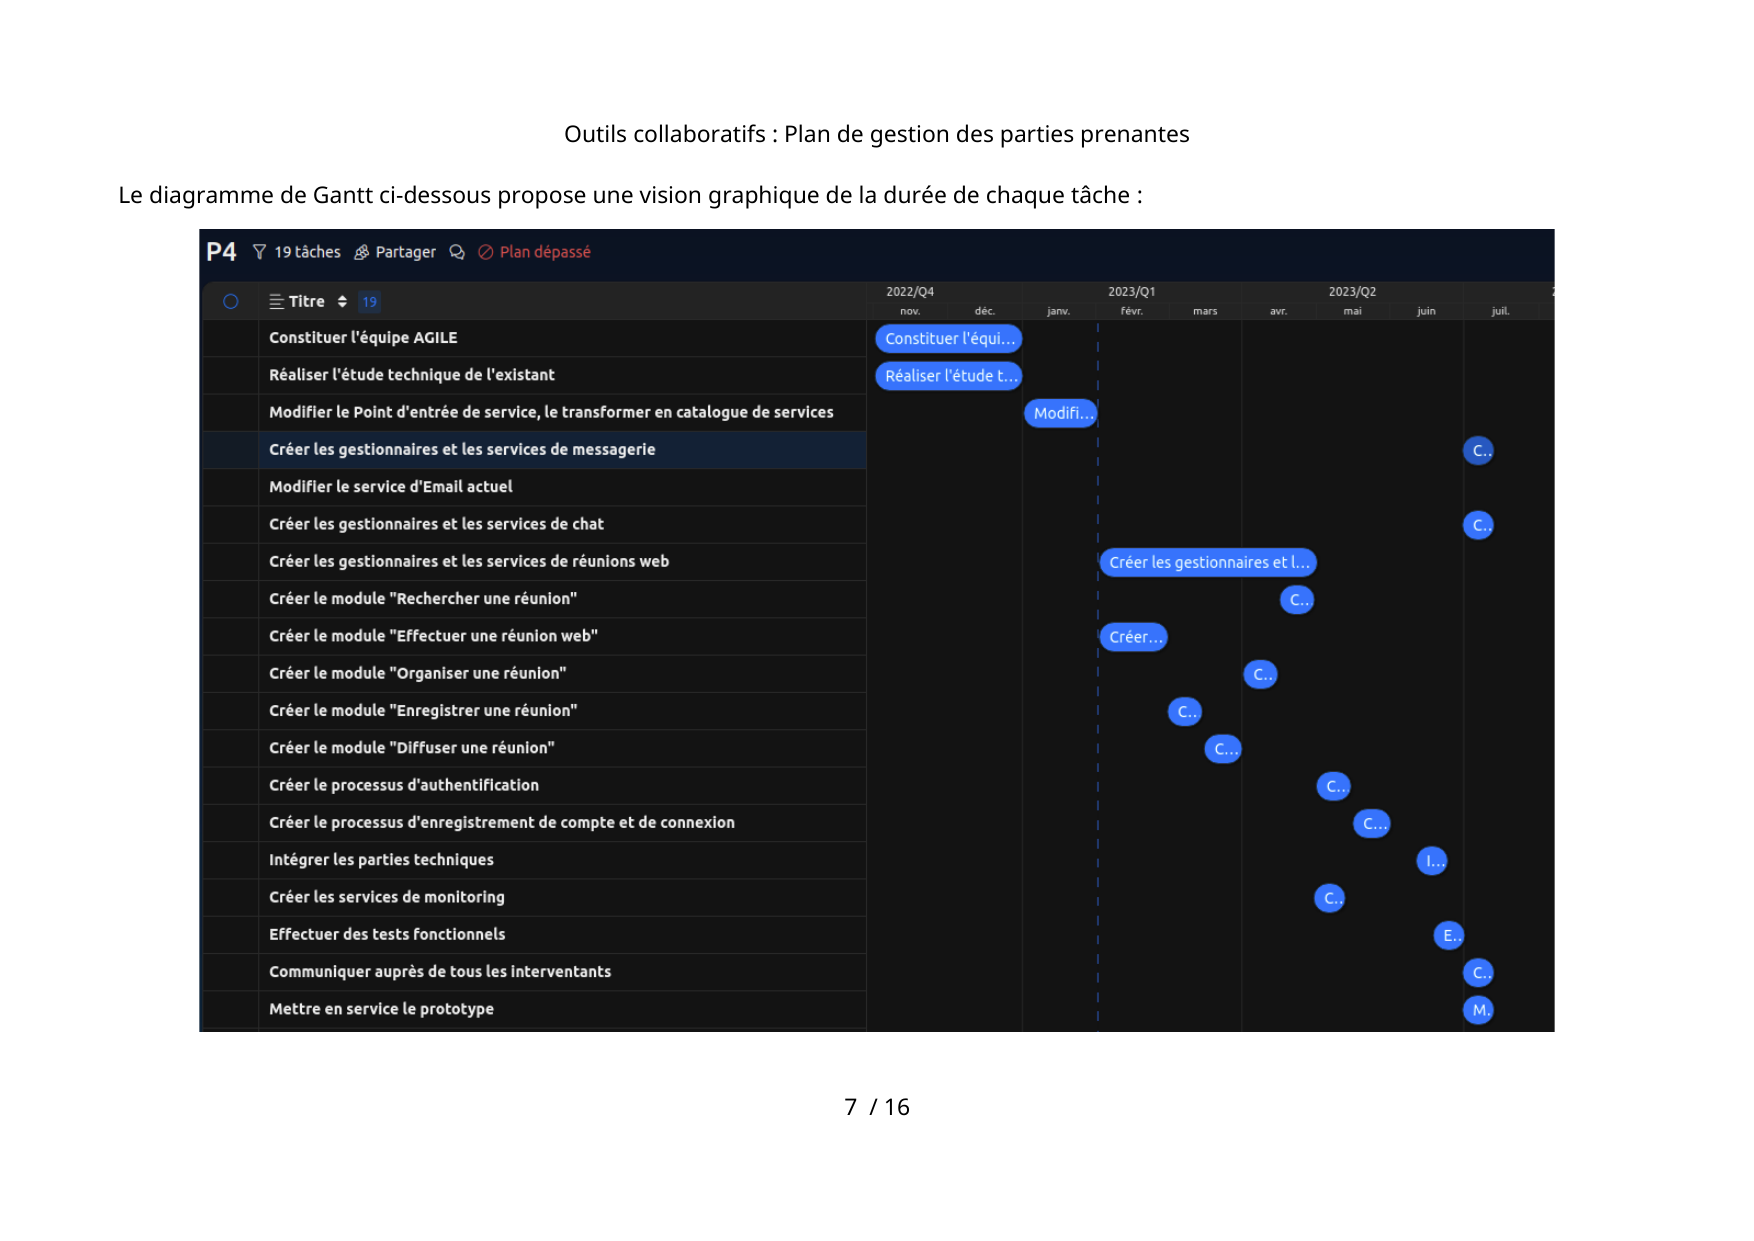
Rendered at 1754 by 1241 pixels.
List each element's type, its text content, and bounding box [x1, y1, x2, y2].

picture [199, 229, 1555, 1032]
text Le diagramme de Gantt ci-dessous propose une vision graphique de la durée de chaque tâche : [118, 179, 1636, 210]
